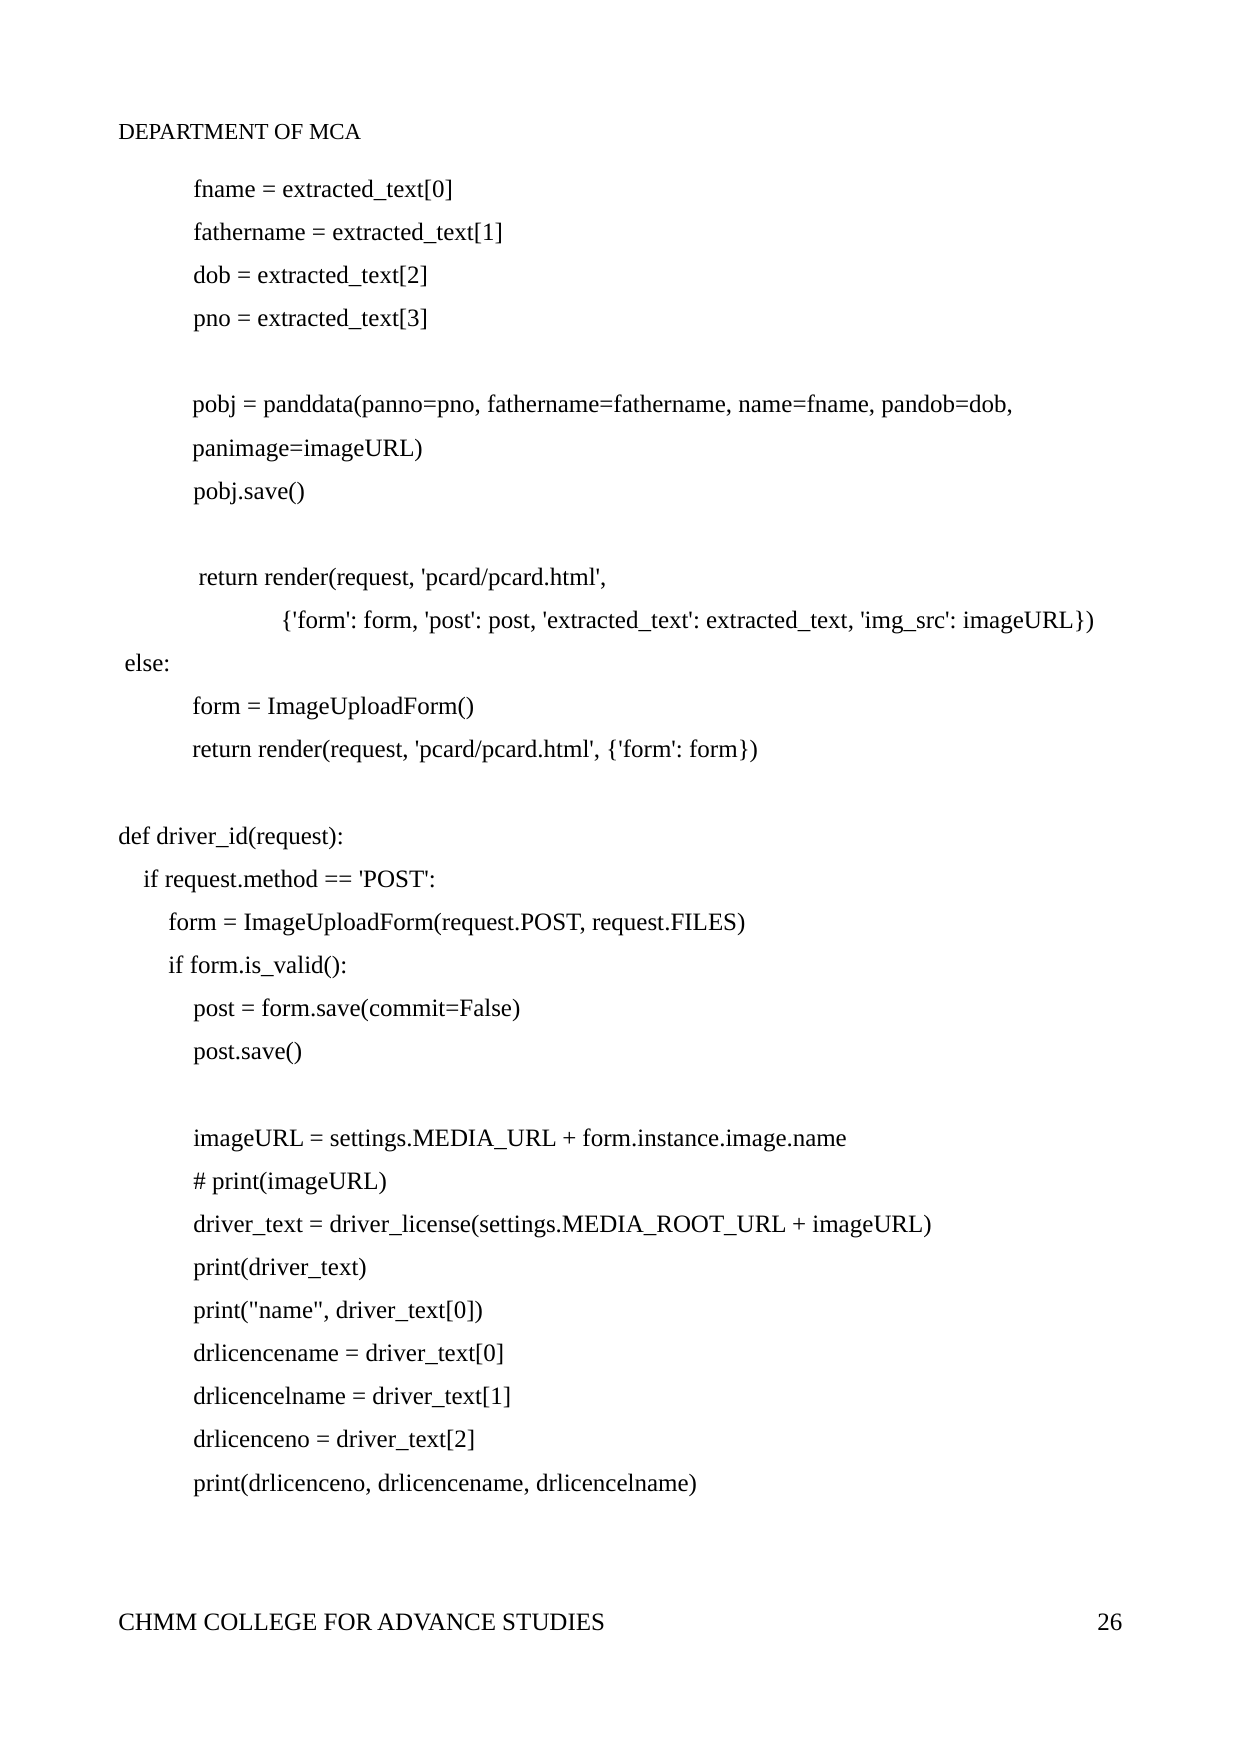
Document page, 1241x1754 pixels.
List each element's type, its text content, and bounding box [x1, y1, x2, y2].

text pobj = panddata(panno=pno, fathername=fathername, name=fname, pandob=dob, panimage=imageURL) [118, 389, 1122, 461]
text dob = extracted_text[2] [118, 260, 1122, 289]
text post.save() [118, 1036, 1122, 1065]
text return render(request, 'pcard/pcard.html', [118, 562, 1122, 591]
text return render(request, 'pcard/pcard.html', {'form': form}) [118, 734, 1122, 763]
text driver_text = driver_license(settings.MEDIA_ROOT_URL + imageURL) [118, 1209, 1122, 1238]
text pno = extracted_text[3] [118, 303, 1122, 332]
text if form.is_valid(): [118, 950, 1122, 979]
text def driver_id(request): [118, 821, 1122, 849]
text if request.method == 'POST': [118, 864, 1122, 893]
text print("name", driver_text[0]) [118, 1295, 1122, 1324]
text imageURL = settings.MEDIA_URL + form.instance.image.name [118, 1123, 1122, 1151]
text drlicencelname = driver_text[1] [118, 1381, 1122, 1410]
text post = form.save(commit=False) [118, 993, 1122, 1022]
text fname = extracted_text[0] [118, 174, 1122, 203]
text {'form': form, 'post': post, 'extracted_text': extracted_text, 'img_src': imageURL}) [118, 605, 1122, 634]
text # print(imageURL) [118, 1166, 1122, 1194]
text else: [118, 648, 1122, 677]
text pobj.save() [118, 476, 1122, 504]
text print(driver_text) [118, 1252, 1122, 1281]
text form = ImageUploadForm() [118, 691, 1122, 720]
text drlicenceno = driver_text[2] [118, 1424, 1122, 1453]
text drlicencename = driver_text[0] [118, 1338, 1122, 1367]
text print(drlicenceno, drlicencename, drlicencelname) [118, 1468, 1122, 1496]
text form = ImageUploadForm(request.POST, request.FILES) [118, 907, 1122, 936]
text fathername = extracted_text[1] [118, 217, 1122, 246]
